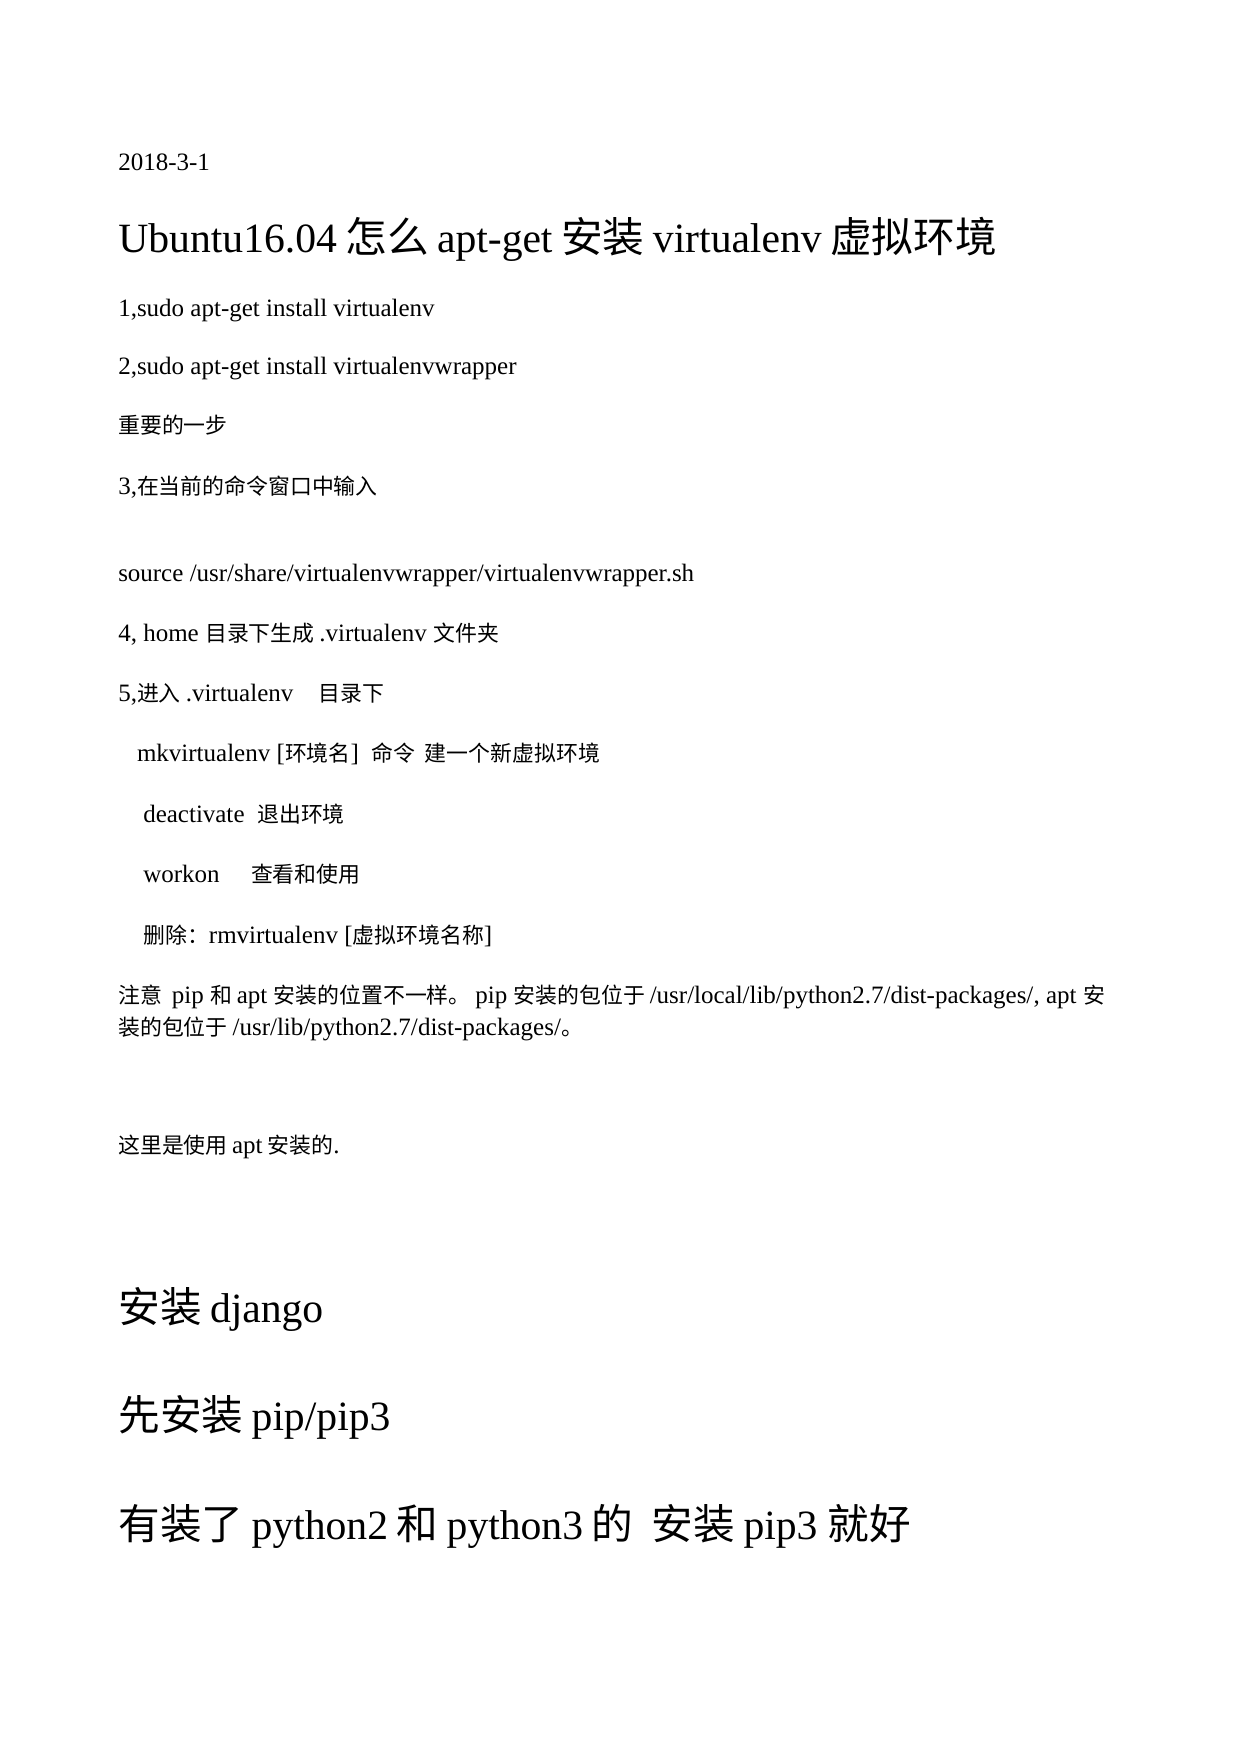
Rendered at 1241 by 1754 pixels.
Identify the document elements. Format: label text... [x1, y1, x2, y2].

text 这里是使用apt安装的. [118, 1128, 1122, 1159]
text 重要的一步 [118, 408, 1122, 440]
text 2018-3-1 [118, 147, 1122, 176]
text 先安装pip/pip3 [118, 1382, 1122, 1443]
text Ubuntu16.04怎么apt-get安装virtualenv虚拟环境 [118, 204, 1122, 265]
text 5,进入 .virtualenv 目录下 [118, 676, 1122, 708]
text 3,在当前的命令窗口中输入 [118, 469, 1122, 501]
text 有装了python2和python3的 安装pip3 就好 [118, 1491, 1122, 1551]
text workon 查看和使用 [118, 857, 1122, 889]
text 2,sudo apt-get install virtualenvwrapper [118, 351, 1122, 380]
text deactivate 退出环境 [118, 797, 1122, 828]
text 安装django [118, 1274, 1122, 1334]
text 4, home 目录下生成 .virtualenv 文件夹 [118, 616, 1122, 647]
text mkvirtualenv [环境名] 命令 建一个新虚拟环境 [118, 736, 1122, 768]
text source /usr/share/virtualenvwrapper/virtualenvwrapper.sh [118, 558, 1122, 587]
text 注意 pip 和 apt 安装的位置不一样。 pip 安装的包位于 /usr/local/lib/python2.7/dist-packages/, apt 安装的包位于 /usr/lib/python2.7/dist-packages/。 [118, 978, 1122, 1041]
text 1,sudo apt-get install virtualenv [118, 293, 1122, 322]
text 删除：rmvirtualenv [虚拟环境名称] [118, 918, 1122, 949]
